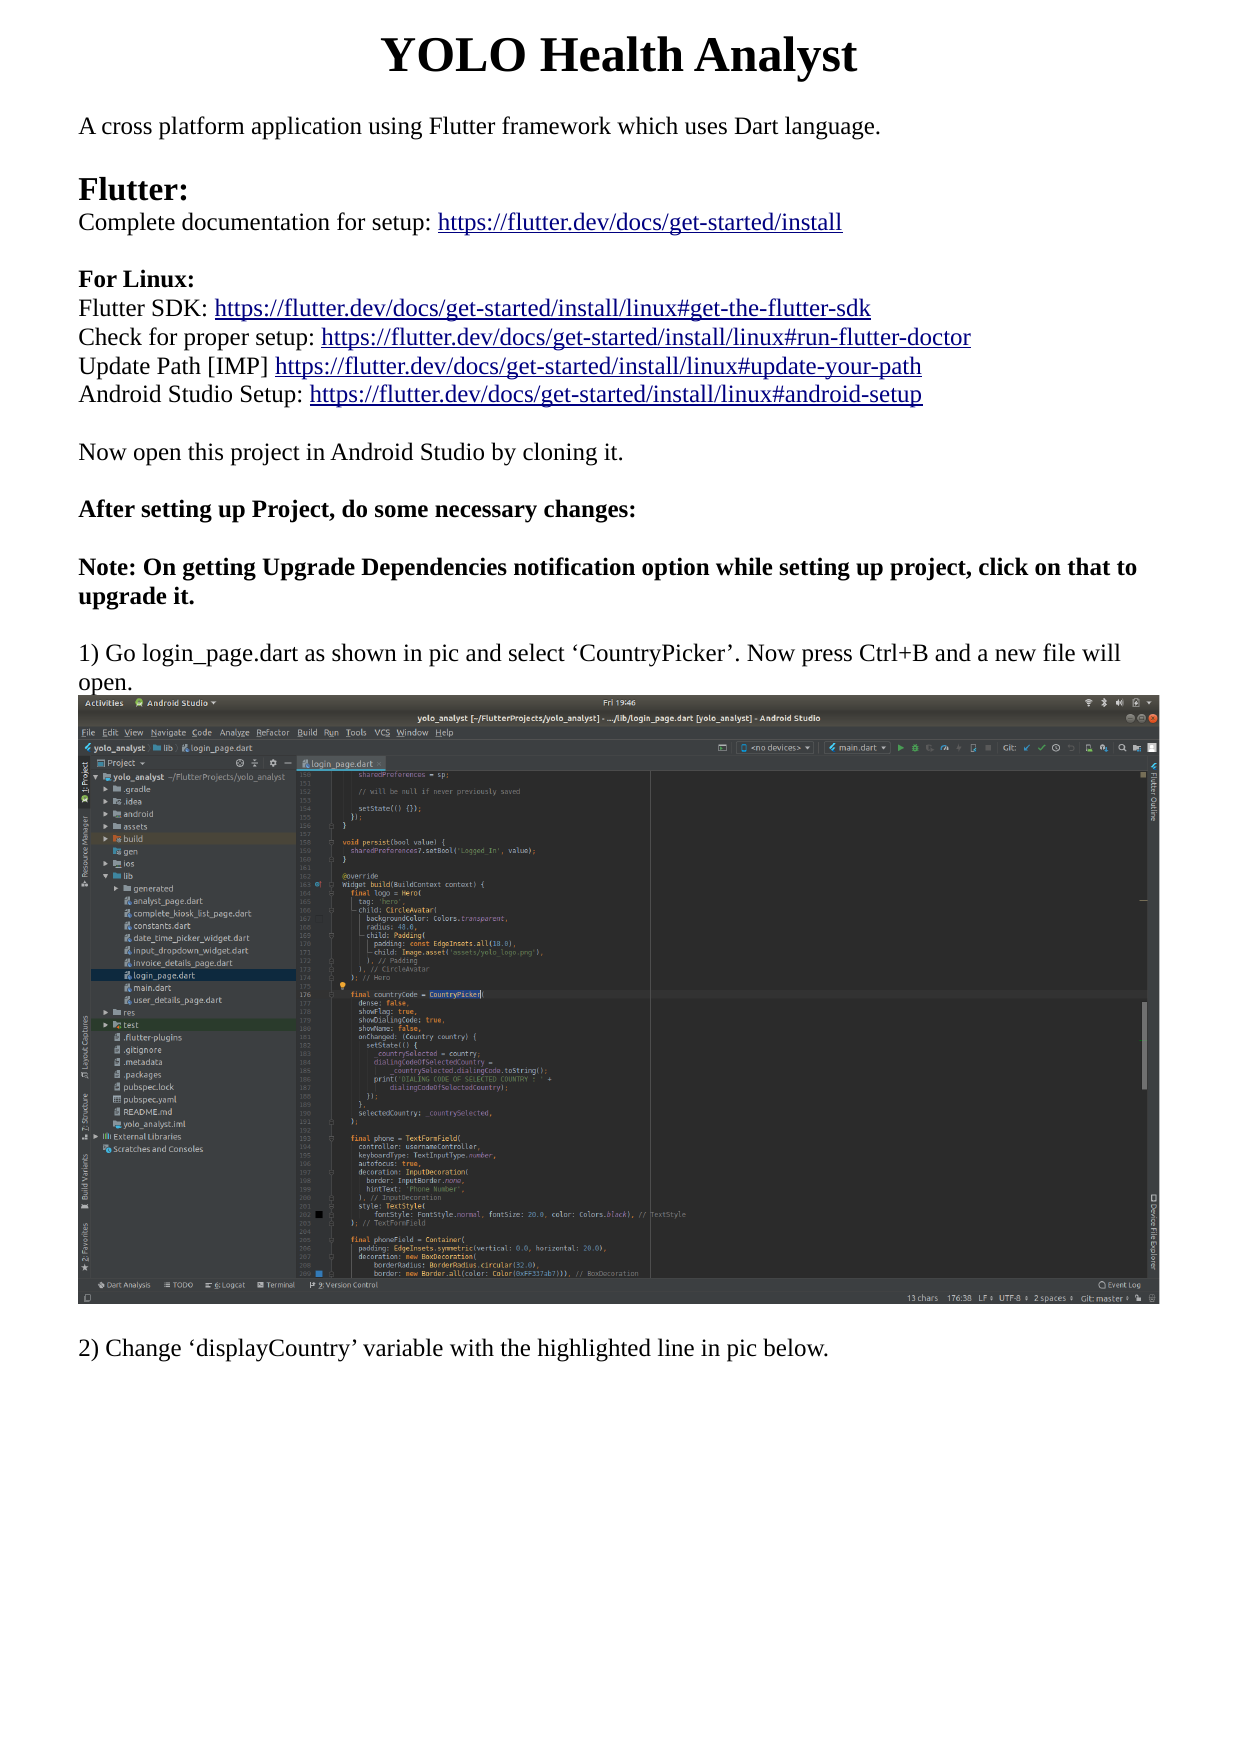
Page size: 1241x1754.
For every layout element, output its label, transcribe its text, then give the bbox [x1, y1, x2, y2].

text Flutter SDK: https://flutter.dev/docs/get-started/install/linux#get-the-flutter-sdk [78, 293, 1159, 322]
text 2) Change ‘displayCountry’ variable with the highlighted line in pic below. [78, 1333, 1159, 1361]
text Android Studio Setup: https://flutter.dev/docs/get-started/install/linux#android-setup [78, 379, 1159, 408]
text A cross platform application using Flutter framework which uses Dart language. [78, 111, 1159, 140]
text Now open this project in Android Studio by cloning it. [78, 437, 1159, 466]
text 1) Go login_page.dart as shown in pic and select ‘CountryPicker’. Now press Ctrl+B and a new file will open. [78, 638, 1159, 695]
text Complete documentation for setup: https://flutter.dev/docs/get-started/install [78, 207, 1159, 236]
text Note: On getting Upgrade Dependencies notification option while setting up project, click on that to upgrade it. [78, 552, 1159, 609]
text After setting up Project, do some necessary changes: [78, 494, 1159, 523]
picture [78, 695, 1160, 1304]
text Check for proper setup: https://flutter.dev/docs/get-started/install/linux#run-flutter-doctor [78, 322, 1159, 351]
text For Linux: [78, 264, 1159, 293]
text Flutter: [78, 169, 1159, 207]
text YOLO Health Analyst [78, 25, 1159, 82]
text Update Path [IMP] https://flutter.dev/docs/get-started/install/linux#update-your-path [78, 351, 1159, 379]
